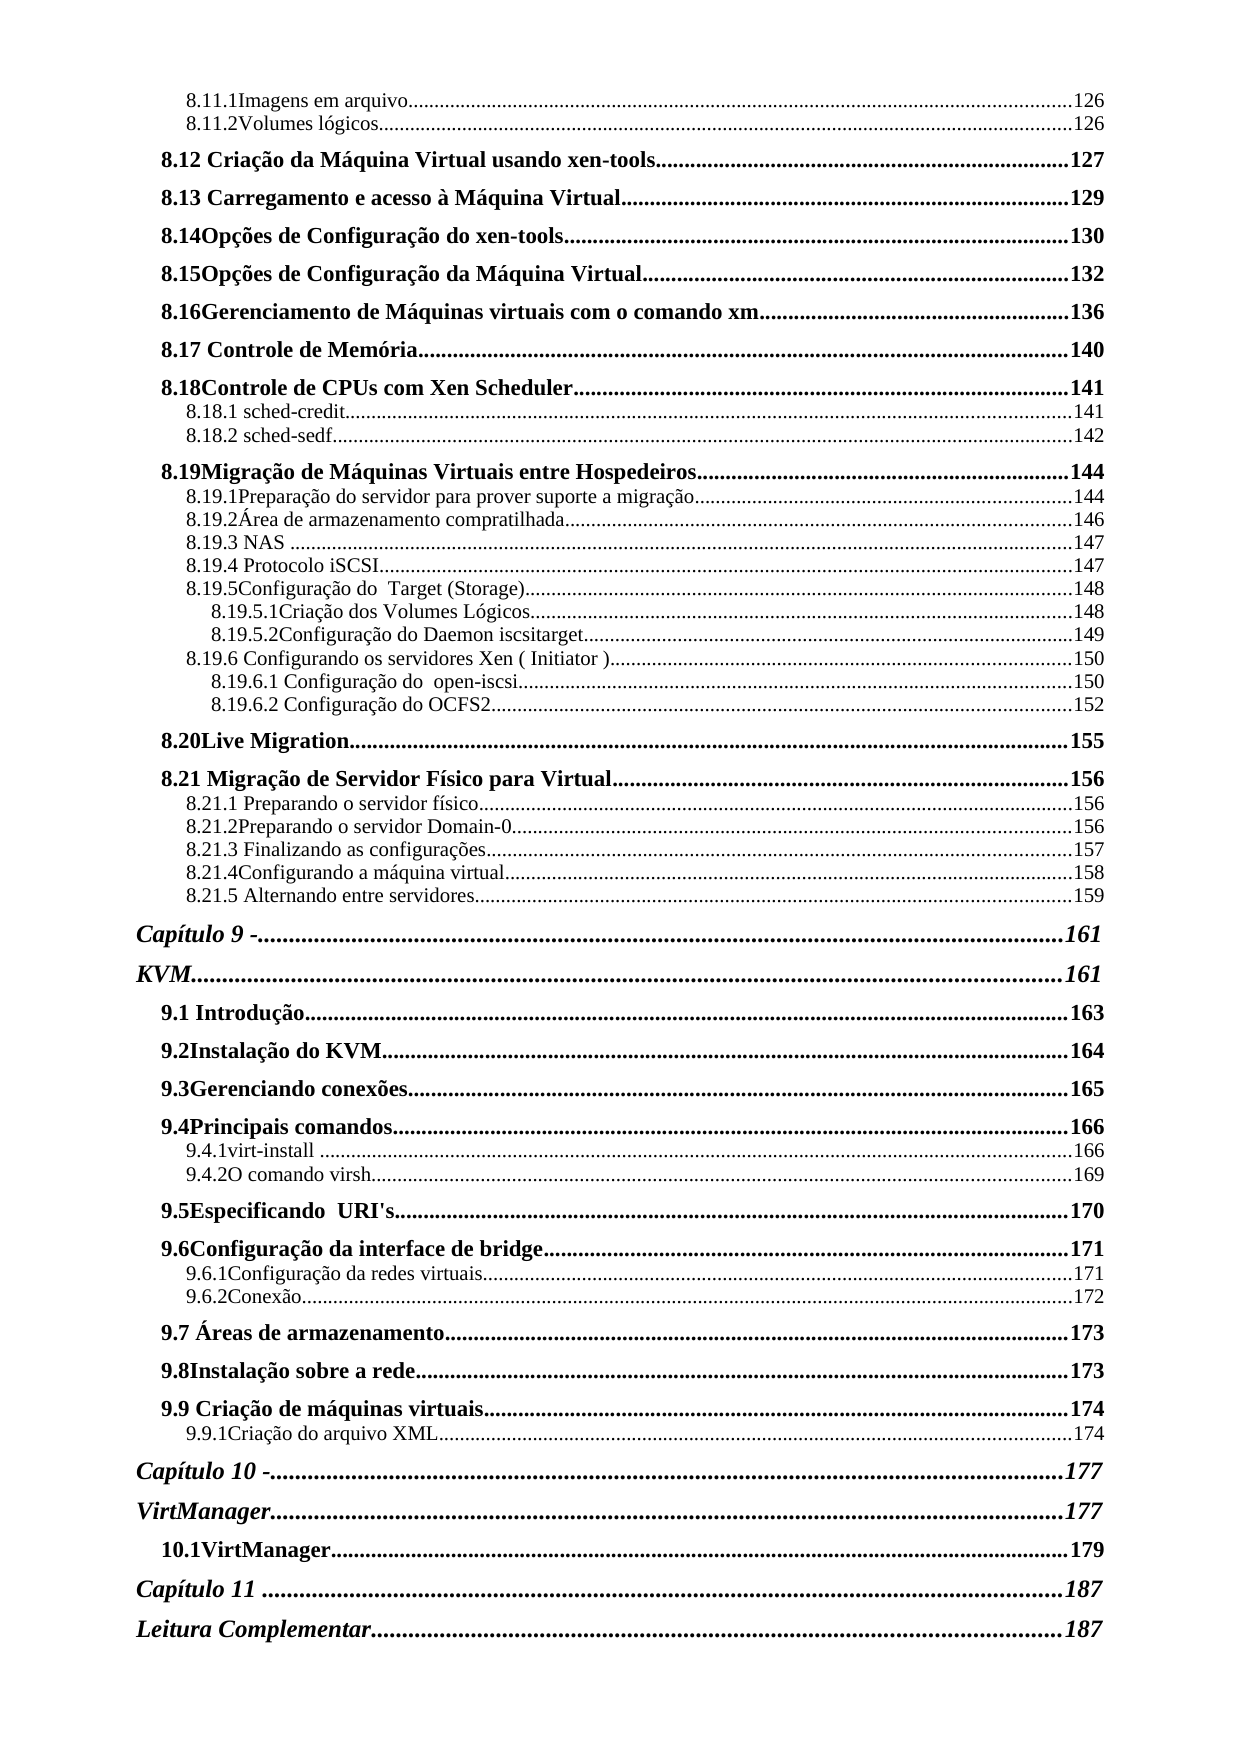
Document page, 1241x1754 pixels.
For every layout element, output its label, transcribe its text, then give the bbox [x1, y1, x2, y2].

text 8.17 Controle de Memória 140 [161, 337, 1104, 362]
text 8.16Gerenciamento de Máquinas virtuais com o comando xm 136 [161, 299, 1104, 324]
text 8.19.5.1Criação dos Volumes Lógicos 148 [211, 600, 1104, 623]
text 8.19.3 NAS 147 [186, 531, 1104, 554]
text 8.19.6 Configurando os servidores Xen ( Initiator ) 150 [186, 646, 1104, 669]
text 9.2Instalação do KVM 164 [161, 1038, 1104, 1063]
text Capítulo 11 187 [136, 1575, 1104, 1603]
text 8.21 Migração de Servidor Físico para Virtual 156 [161, 766, 1104, 792]
text Capítulo 10 - 177 [136, 1457, 1104, 1485]
text 9.4.2O comando virsh 169 [186, 1162, 1104, 1186]
text 8.15Opções de Configuração da Máquina Virtual 132 [161, 261, 1104, 287]
text 9.9.1Criação do arquivo XML 174 [186, 1421, 1104, 1444]
text 8.21.3 Finalizando as configurações 157 [186, 838, 1104, 861]
text 8.19.4 Protocolo iSCSI 147 [186, 554, 1104, 577]
text 9.4Principais comandos 166 [161, 1114, 1104, 1139]
text Leitura Complementar 187 [136, 1616, 1104, 1643]
text 8.21.5 Alternando entre servidores 159 [186, 884, 1104, 907]
text 8.19.5.2Configuração do Daemon iscsitarget 149 [211, 623, 1104, 646]
text 8.14Opções de Configuração do xen-tools 130 [161, 223, 1104, 249]
text 8.19.2Área de armazenamento compratilhada 146 [186, 508, 1104, 531]
text 8.11.1Imagens em arquivo 126 [186, 89, 1104, 112]
text 8.18.2 sched-sedf 142 [186, 423, 1104, 447]
text 8.11.2Volumes lógicos 126 [186, 112, 1104, 135]
text 8.12 Criação da Máquina Virtual usando xen-tools 127 [161, 147, 1104, 173]
text 8.19.6.2 Configuração do OCFS2 152 [211, 693, 1104, 716]
text 9.1 Introdução 163 [161, 1000, 1104, 1026]
text 9.9 Criação de máquinas virtuais 174 [161, 1396, 1104, 1421]
text 8.21.2Preparando o servidor Domain-0 156 [186, 815, 1104, 838]
text 9.8Instalação sobre a rede 173 [161, 1358, 1104, 1383]
text 9.5Especificando URI's 170 [161, 1198, 1104, 1223]
text 8.19.6.1 Configuração do open-iscsi 150 [211, 669, 1104, 693]
text 8.18Controle de CPUs com Xen Scheduler 141 [161, 375, 1104, 400]
text 10.1VirtManager 179 [161, 1537, 1104, 1563]
text 8.19.1Preparação do servidor para prover suporte a migração 144 [186, 484, 1104, 508]
text 8.19.5Configuração do Target (Storage) 148 [186, 577, 1104, 600]
text 9.3Gerenciando conexões 165 [161, 1076, 1104, 1101]
text 9.6.2Conexão 172 [186, 1284, 1104, 1308]
text Capítulo 9 - 161 [136, 920, 1104, 947]
text 8.13 Carregamento e acesso à Máquina Virtual 129 [161, 185, 1104, 211]
text 9.4.1virt-install 166 [186, 1139, 1104, 1162]
text 9.6.1Configuração da redes virtuais 171 [186, 1261, 1104, 1284]
text KVM 161 [136, 960, 1104, 988]
text 9.6Configuração da interface de bridge 171 [161, 1236, 1104, 1261]
text 8.19Migração de Máquinas Virtuais entre Hospedeiros 144 [161, 459, 1104, 484]
text 8.21.1 Preparando o servidor físico 156 [186, 792, 1104, 815]
text 8.21.4Configurando a máquina virtual 158 [186, 861, 1104, 884]
text 8.20Live Migration 155 [161, 728, 1104, 754]
text VirtManager 177 [136, 1497, 1104, 1525]
text 9.7 Áreas de armazenamento 173 [161, 1320, 1104, 1346]
text 8.18.1 sched-credit 141 [186, 400, 1104, 423]
